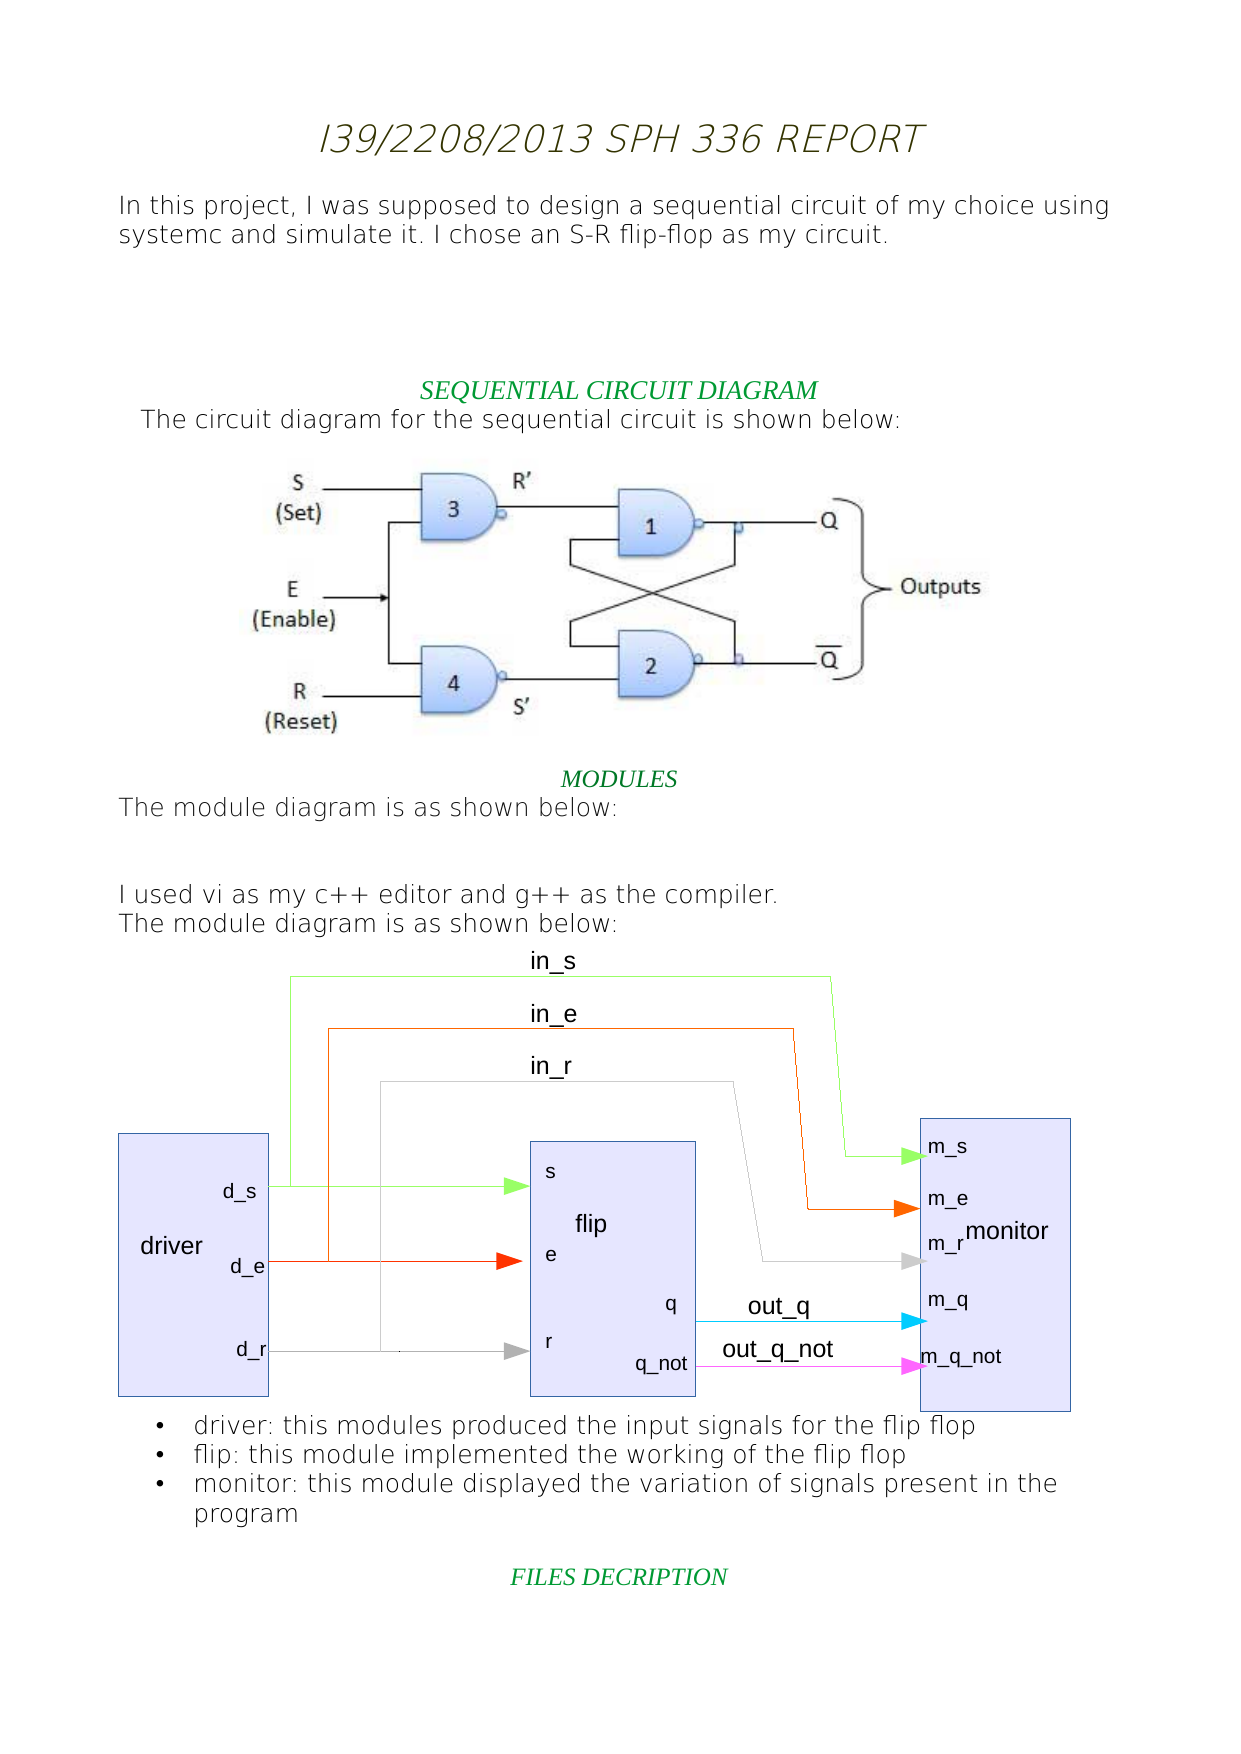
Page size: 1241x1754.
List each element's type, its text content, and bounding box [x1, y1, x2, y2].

list monitor: this module displayed the variation of signals present in the program [156, 1470, 1122, 1528]
text The module diagram is as shown below: [118, 793, 1122, 822]
list driver: this modules produced the input signals for the flip flop [156, 939, 1122, 1441]
text The circuit diagram for the sequential circuit is shown below: [118, 405, 1122, 434]
text The module diagram is as shown below: [118, 910, 1122, 939]
text SEQUENTIAL CIRCUIT DIAGRAM [118, 374, 1122, 405]
list flip: this module implemented the working of the flip flop [156, 1441, 1122, 1470]
text MODULES [118, 434, 1122, 793]
text In this project, I was supposed to design a sequential circuit of my choice using systemc and simulate it. I chose an S-R flip-flop as my circuit. [118, 191, 1122, 249]
text I used vi as my c++ editor and g++ as the compiler. [118, 881, 1122, 910]
picture [238, 434, 1002, 765]
text FILES DECRIPTION [118, 1562, 1122, 1590]
